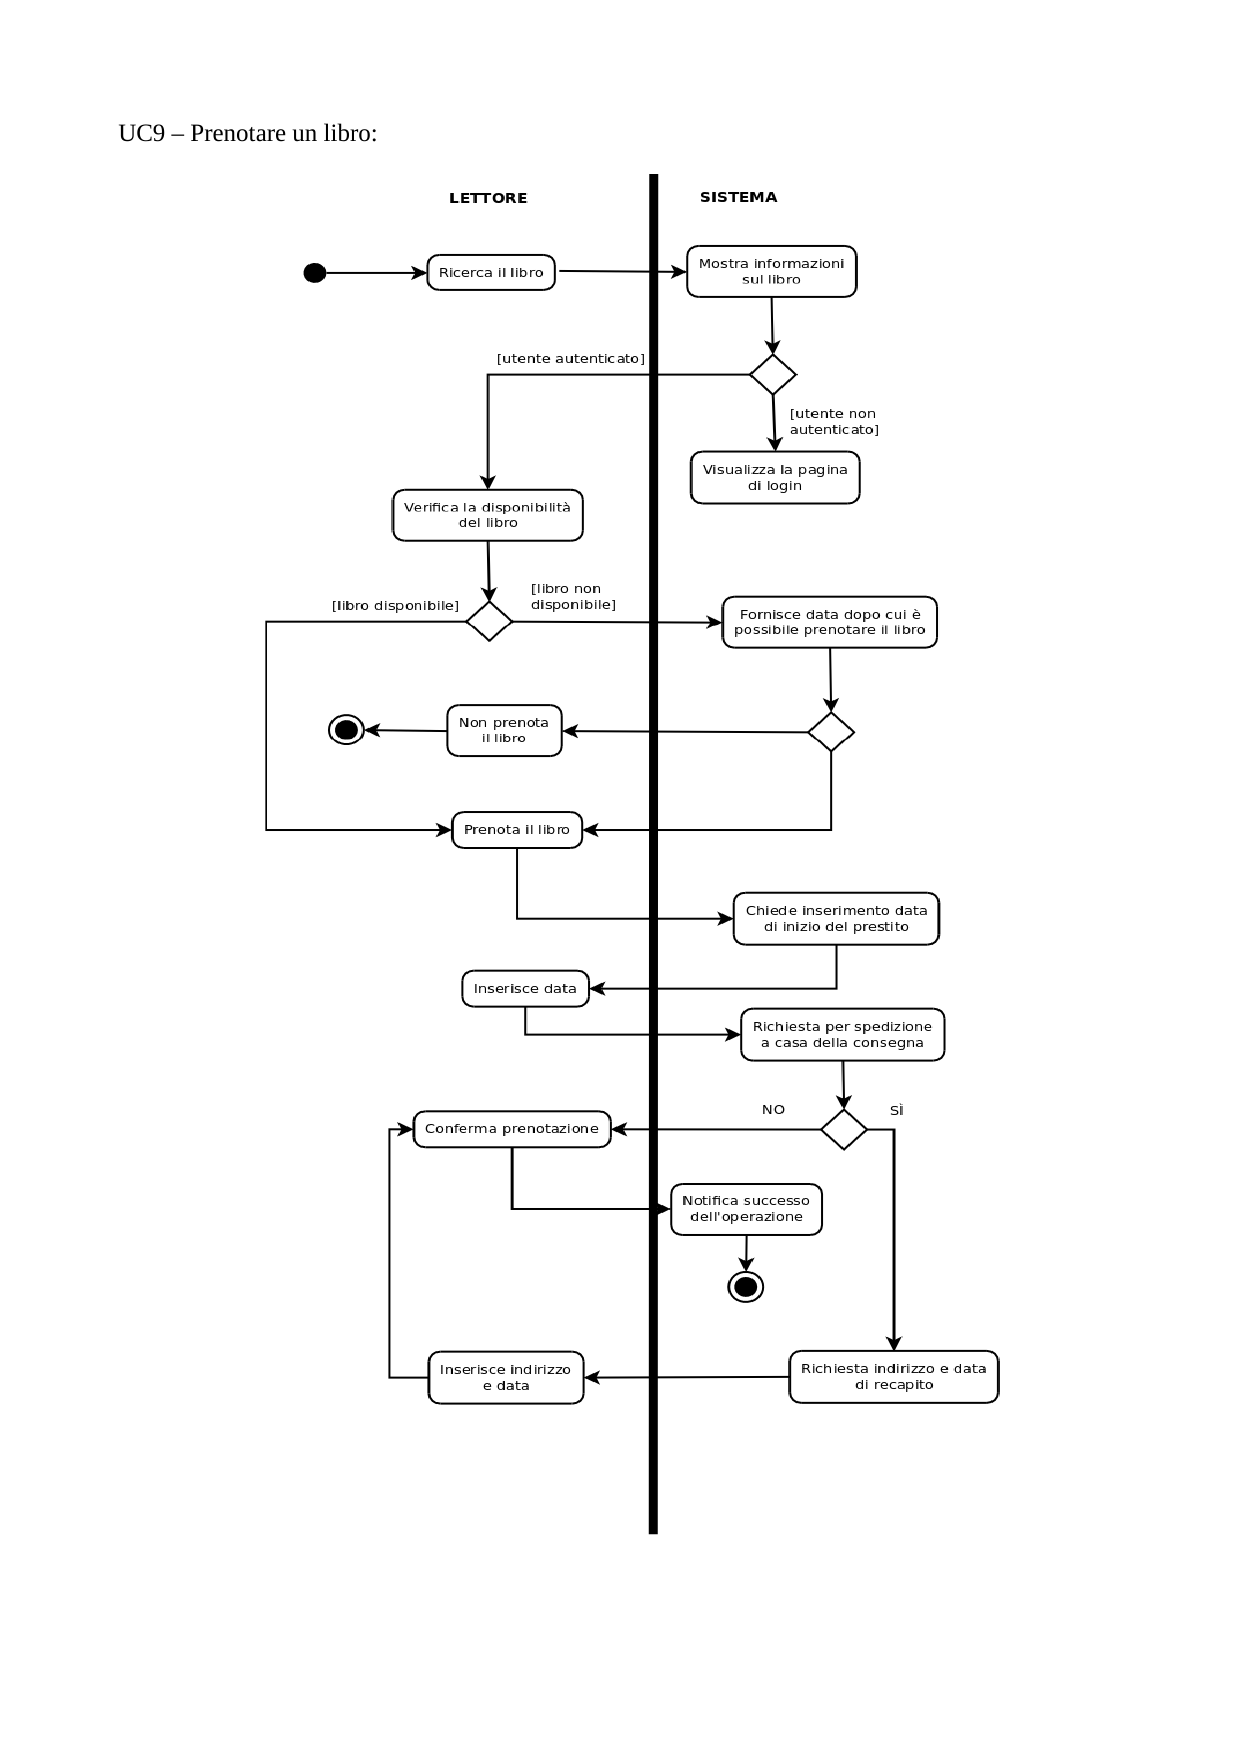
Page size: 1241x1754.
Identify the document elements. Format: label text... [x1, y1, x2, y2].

picture [265, 170, 1000, 1538]
text UC9 – Prenotare un libro: [118, 118, 1122, 147]
